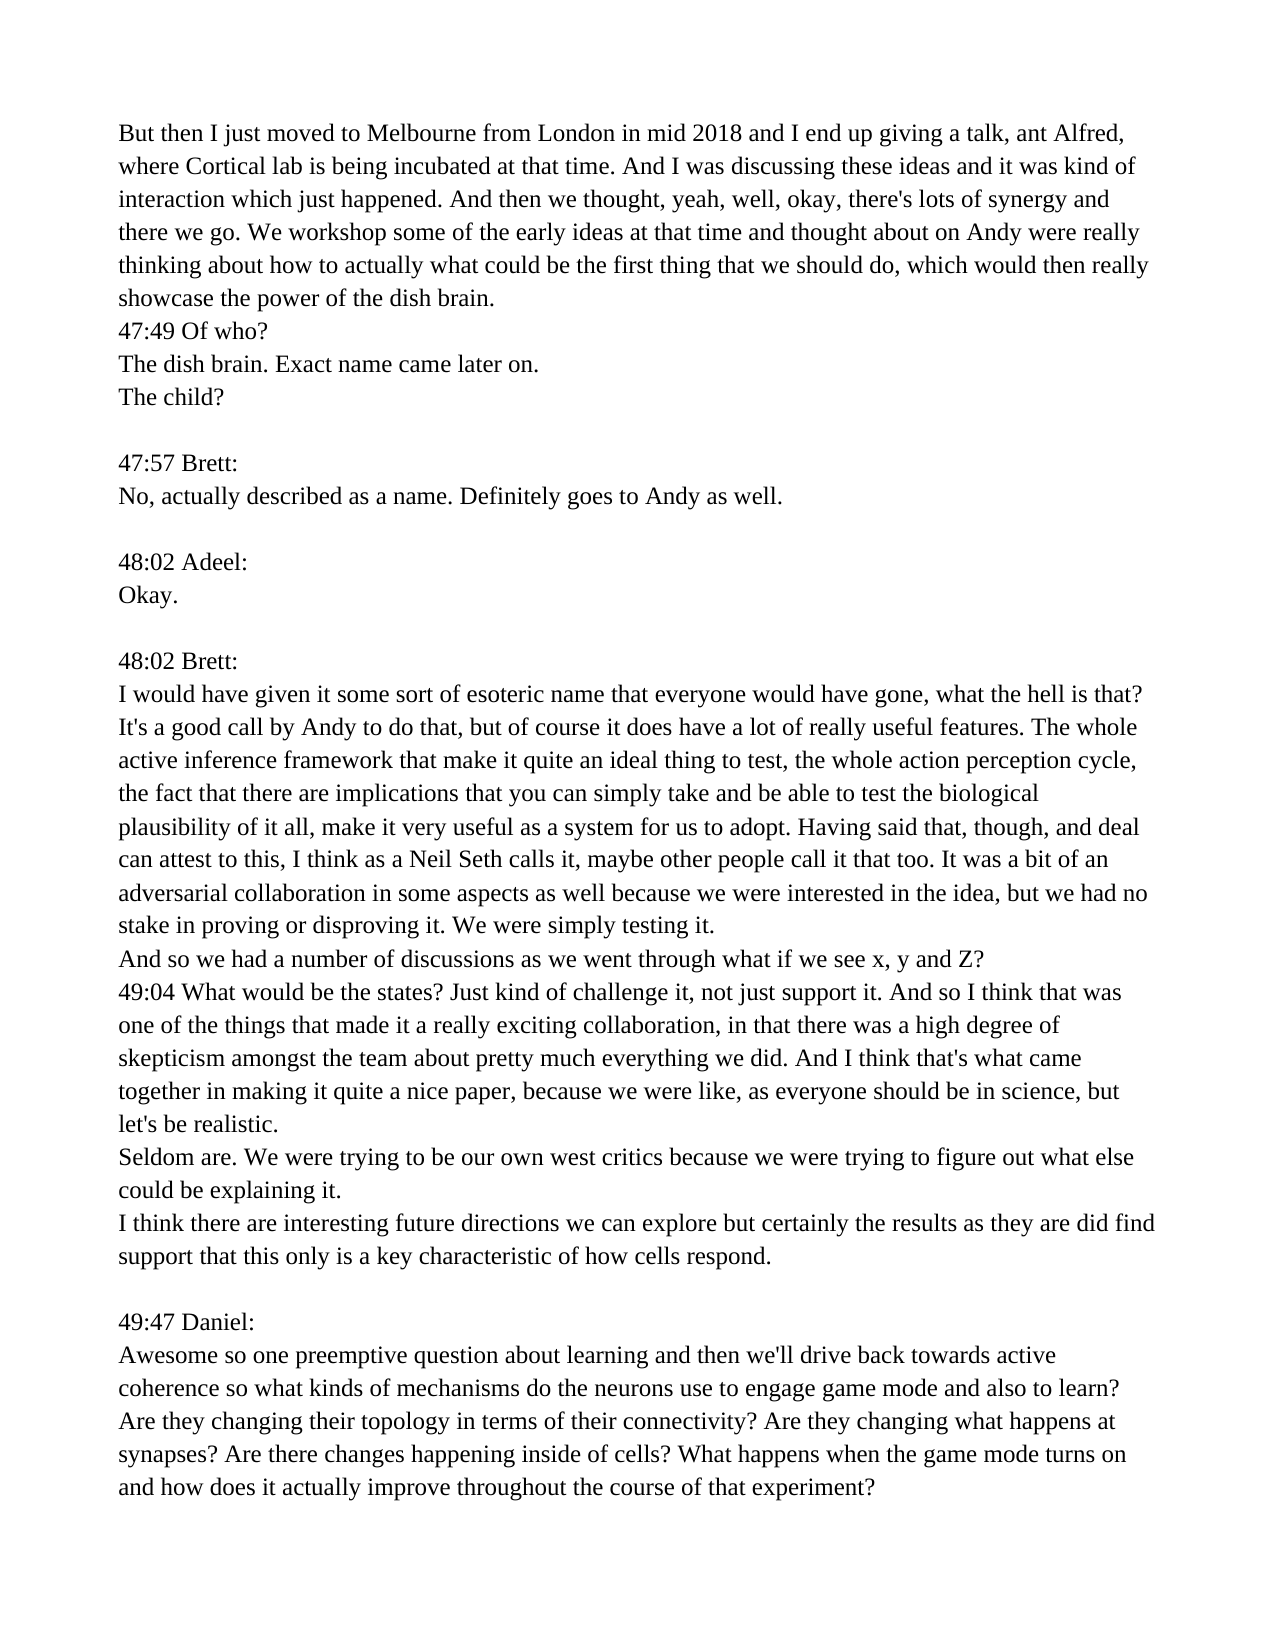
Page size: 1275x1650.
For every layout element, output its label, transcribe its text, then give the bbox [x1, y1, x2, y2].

text 47:57 Brett: [118, 448, 1157, 477]
text 47:49 Of who? [118, 316, 1157, 345]
text Awesome so one preemptive question about learning and then we'll drive back towards active coherence so what kinds of mechanisms do the neurons use to engage game mode and also to learn? Are they changing their topology in terms of their connectivity? Are they changing what happens at synapses? Are there changes happening inside of cells? What happens when the game mode turns on and how does it actually improve throughout the course of that experiment? [118, 1340, 1157, 1501]
text 49:47 Daniel: [118, 1307, 1157, 1336]
text It's a good call by Andy to do that, but of course it does have a lot of really useful features. The whole active inference framework that make it quite an ideal thing to test, the whole action perception cycle, the fact that there are implications that you can simply take and be able to test the biological plausibility of it all, make it very useful as a system for us to adopt. Having said that, though, and deal can attest to this, I think as a Neil Seth calls it, maybe other people call it that too. It was a bit of an adversarial collaboration in some aspects as well because we were interested in the idea, but we had no stake in proving or disproving it. We were simply testing it. [118, 712, 1157, 939]
text 48:02 Brett: [118, 646, 1157, 675]
text I would have given it some sort of esoteric name that everyone would have gone, what the hell is that? [118, 679, 1157, 708]
text 48:02 Adeel: [118, 547, 1157, 576]
text But then I just moved to Melbourne from London in mid 2018 and I end up giving a talk, ant Alfred, where Cortical lab is being incubated at that time. And I was discussing these ideas and it was kind of interaction which just happened. And then we thought, yeah, well, okay, there's lots of synergy and there we go. We workshop some of the early ideas at that time and thought about on Andy were really thinking about how to actually what could be the first thing that we should do, which would then really showcase the power of the dish brain. [118, 118, 1157, 312]
text The dish brain. Exact name came later on. [118, 349, 1157, 378]
text The child? [118, 382, 1157, 411]
text I think there are interesting future directions we can explore but certainly the results as they are did find support that this only is a key characteristic of how cells respond. [118, 1208, 1157, 1269]
text 49:04 What would be the states? Just kind of challenge it, not just support it. And so I think that was one of the things that made it a really exciting collaboration, in that there was a high degree of skepticism amongst the team about pretty much everything we did. And I think that's what came together in making it quite a nice paper, because we were like, as everyone should be in science, but let's be realistic. [118, 977, 1157, 1137]
text Seldom are. We were trying to be our own west critics because we were trying to figure out what else could be explaining it. [118, 1142, 1157, 1203]
text And so we had a number of discussions as we went through what if we see x, y and Z? [118, 944, 1157, 972]
text Okay. [118, 580, 1157, 609]
text No, actually described as a name. Definitely goes to Andy as well. [118, 481, 1157, 510]
